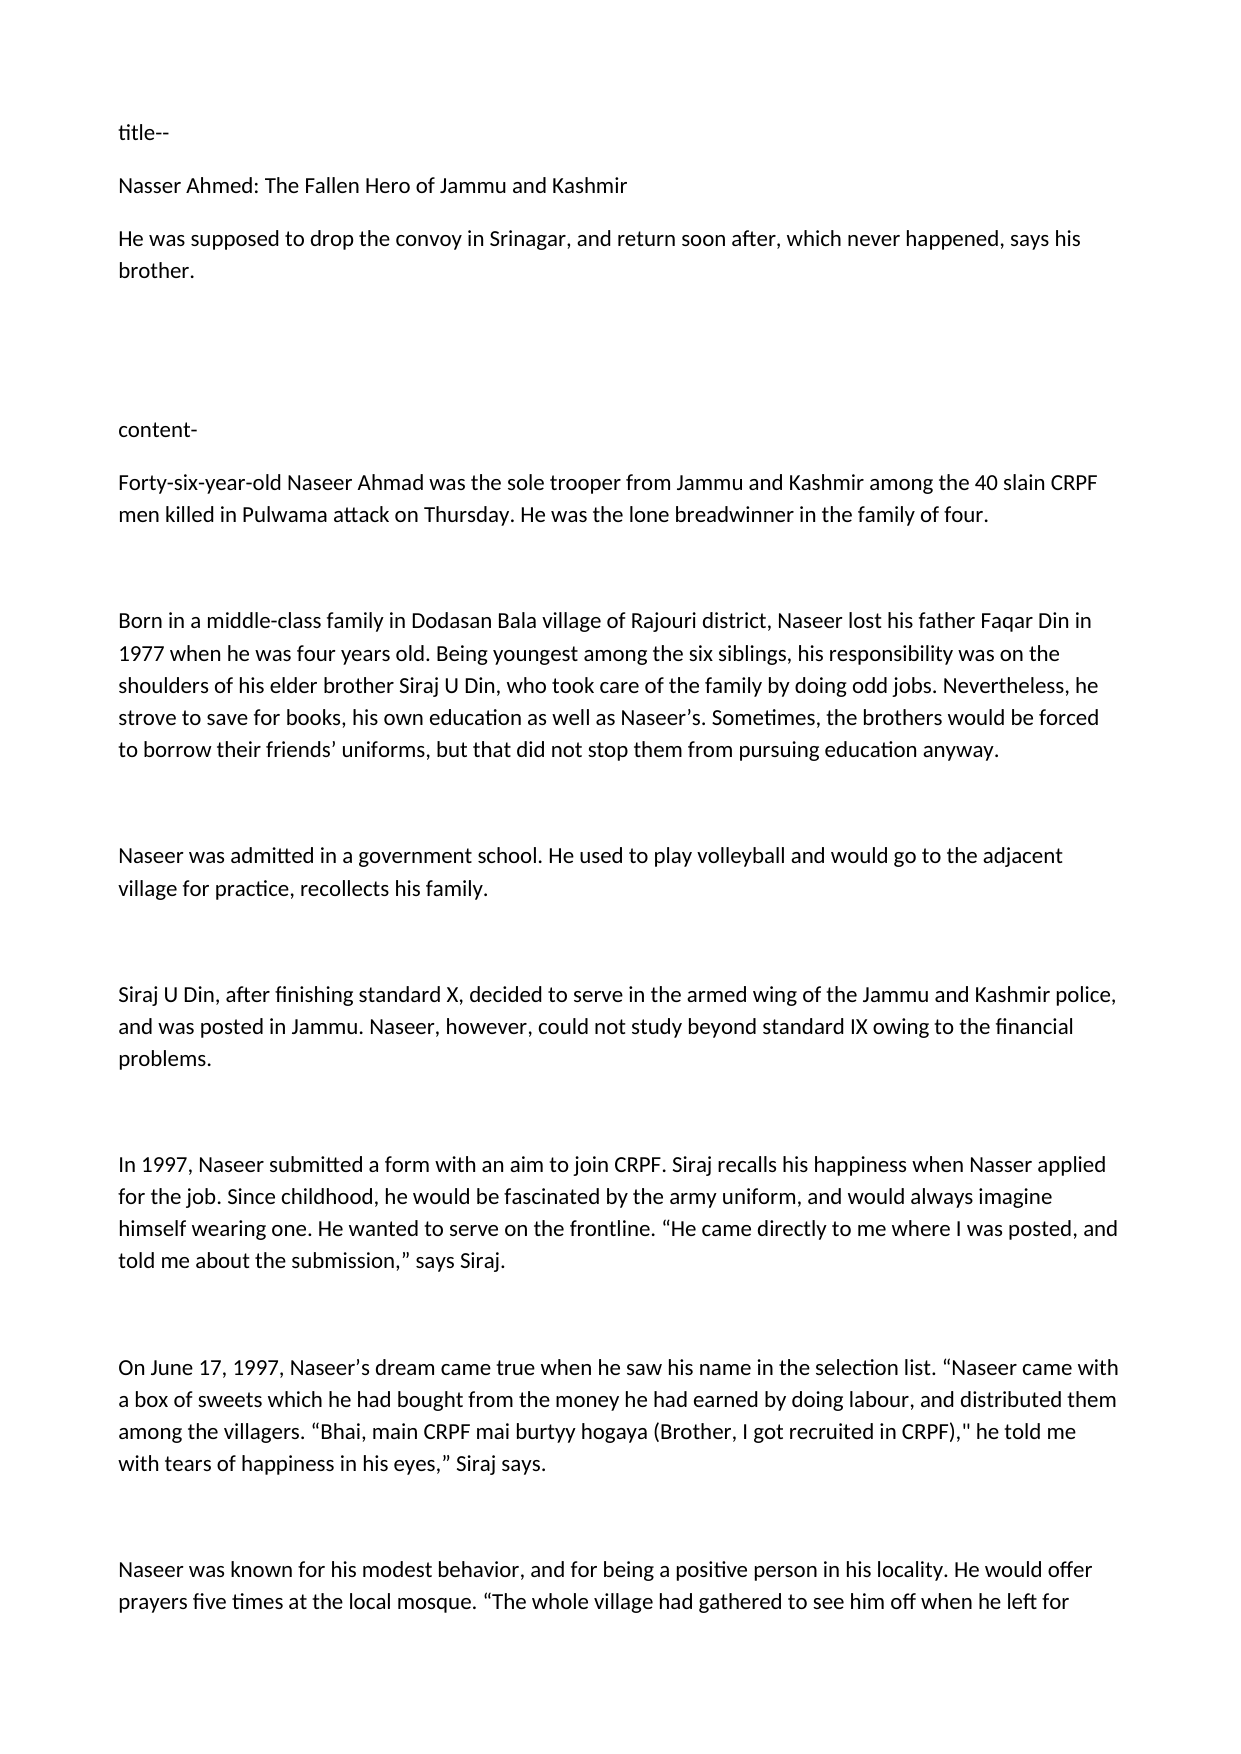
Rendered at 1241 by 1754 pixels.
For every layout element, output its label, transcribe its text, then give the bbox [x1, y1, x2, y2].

text Nasser Ahmed: The Fallen Hero of Jammu and Kashmir [118, 171, 1122, 199]
text title-- [118, 118, 1122, 146]
text He was supposed to drop the convoy in Srinagar, and return soon after, which never happened, says his brother. [118, 224, 1122, 284]
text Naseer was known for his modest behavior, and for being a positive person in his locality. He would offer prayers five times at the local mosque. “The whole village had gathered to see him off when he left for [118, 1555, 1122, 1616]
text Siraj U Din, after finishing standard X, decided to serve in the armed wing of the Jammu and Kashmir police, and was posted in Jammu. Naseer, however, could not study beyond standard IX owing to the financial problems. [118, 980, 1122, 1072]
text In 1997, Naseer submitted a form with an aim to join CRPF. Siraj recalls his happiness when Nasser applied for the job. Since childhood, he would be fascinated by the army uniform, and would always imagine himself wearing one. He wanted to serve on the frontline. “He came directly to me where I was posted, and told me about the submission,” says Siraj. [118, 1150, 1122, 1275]
text Born in a middle-class family in Dodasan Bala village of Rajouri district, Naseer lost his father Faqar Din in 1977 when he was four years old. Being youngest among the six siblings, his responsibility was on the shoulders of his elder brother Siraj U Din, who took care of the family by doing odd jobs. Nevertheless, he strove to save for books, his own education as well as Naseer’s. Sometimes, the brothers would be forced to borrow their friends’ uniforms, but that did not stop them from pursuing education anyway. [118, 607, 1122, 763]
text Naseer was admitted in a government school. He used to play volleyball and would go to the adjacent village for practice, recollects his family. [118, 841, 1122, 902]
text On June 17, 1997, Naseer’s dream came true when he saw his name in the selection list. “Naseer came with a box of sweets which he had bought from the money he had earned by doing labour, and distributed them among the villagers. “Bhai, main CRPF mai burtyy hogaya (Brother, I got recruited in CRPF)," he told me with tears of happiness in his eyes,” Siraj says. [118, 1353, 1122, 1477]
text content- [118, 415, 1122, 443]
text Forty-six-year-old Naseer Ahmad was the sole trooper from Jammu and Kashmir among the 40 slain CRPF men killed in Pulwama attack on Thursday. He was the lone breadwinner in the family of four. [118, 468, 1122, 529]
